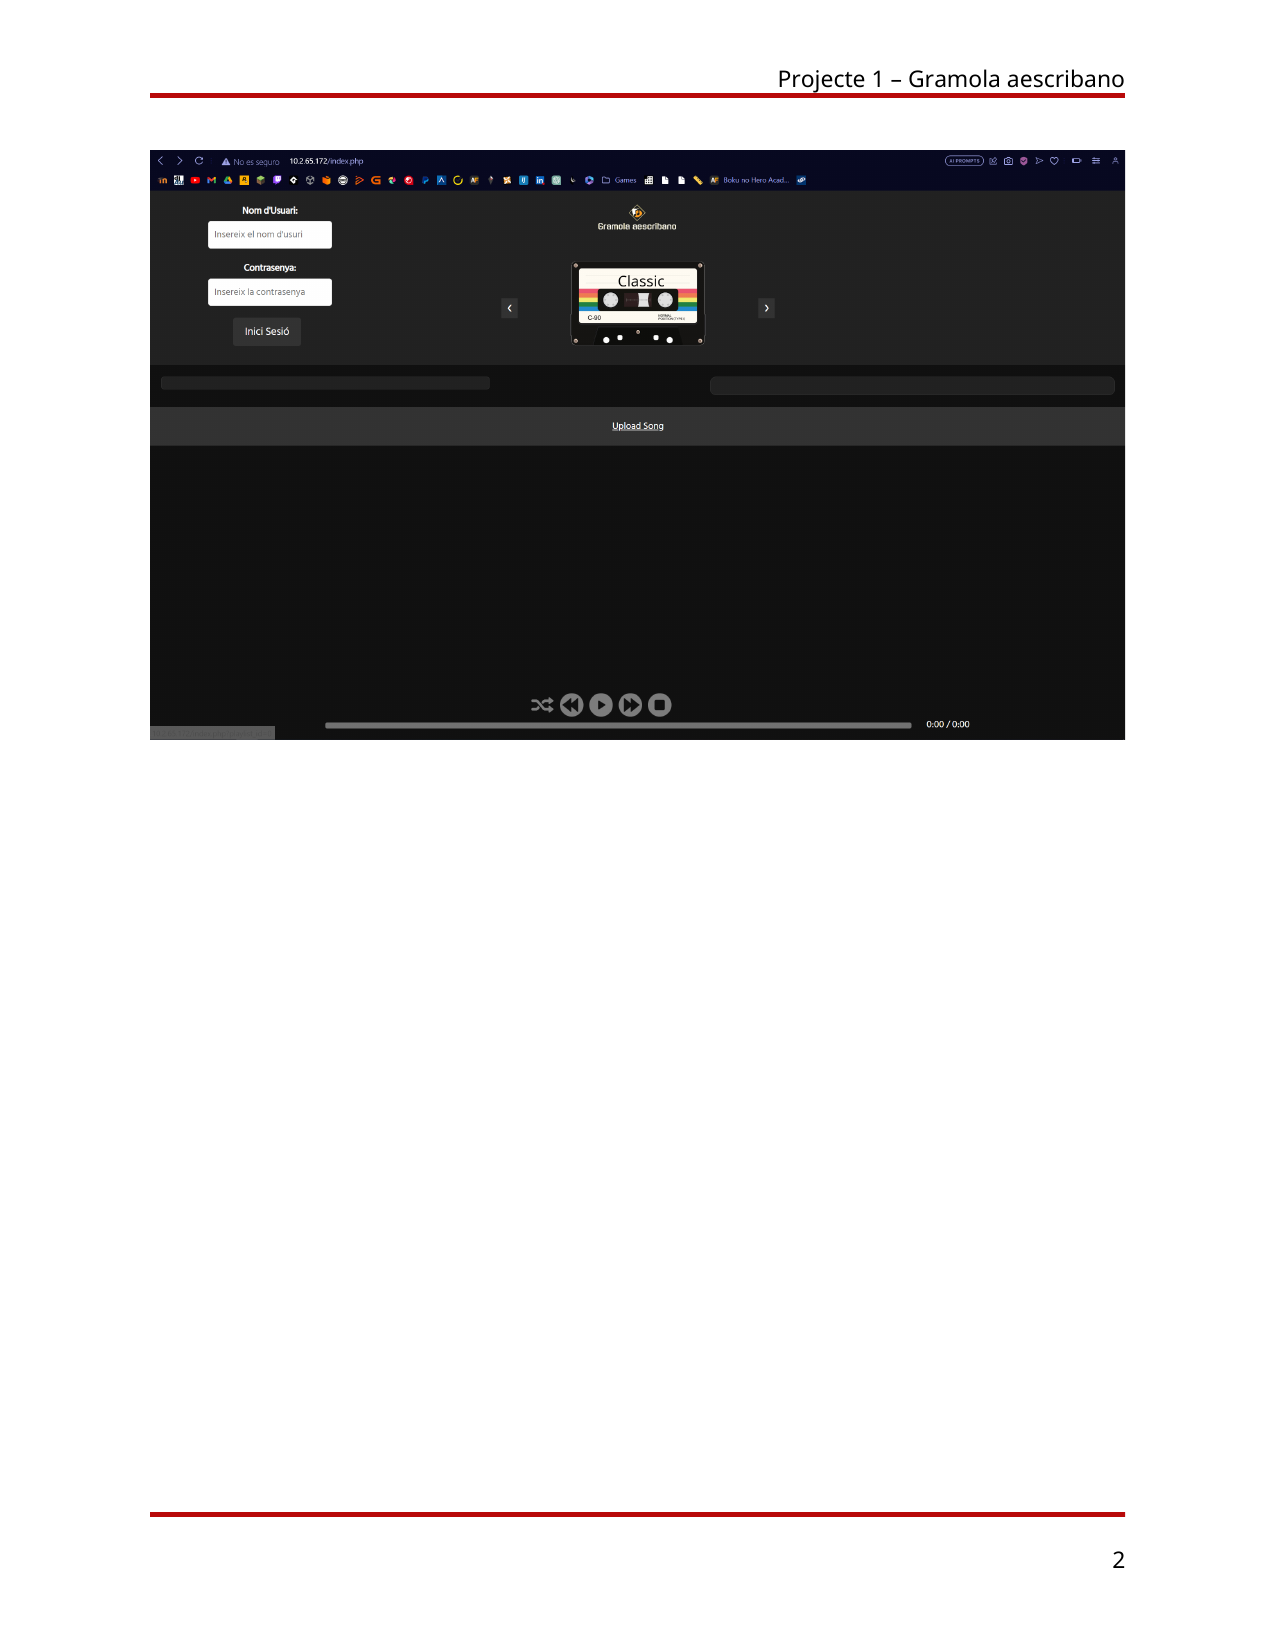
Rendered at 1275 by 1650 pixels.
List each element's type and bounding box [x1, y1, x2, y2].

picture [150, 150, 1125, 740]
picture [150, 1512, 1125, 1517]
picture [150, 93, 1125, 98]
